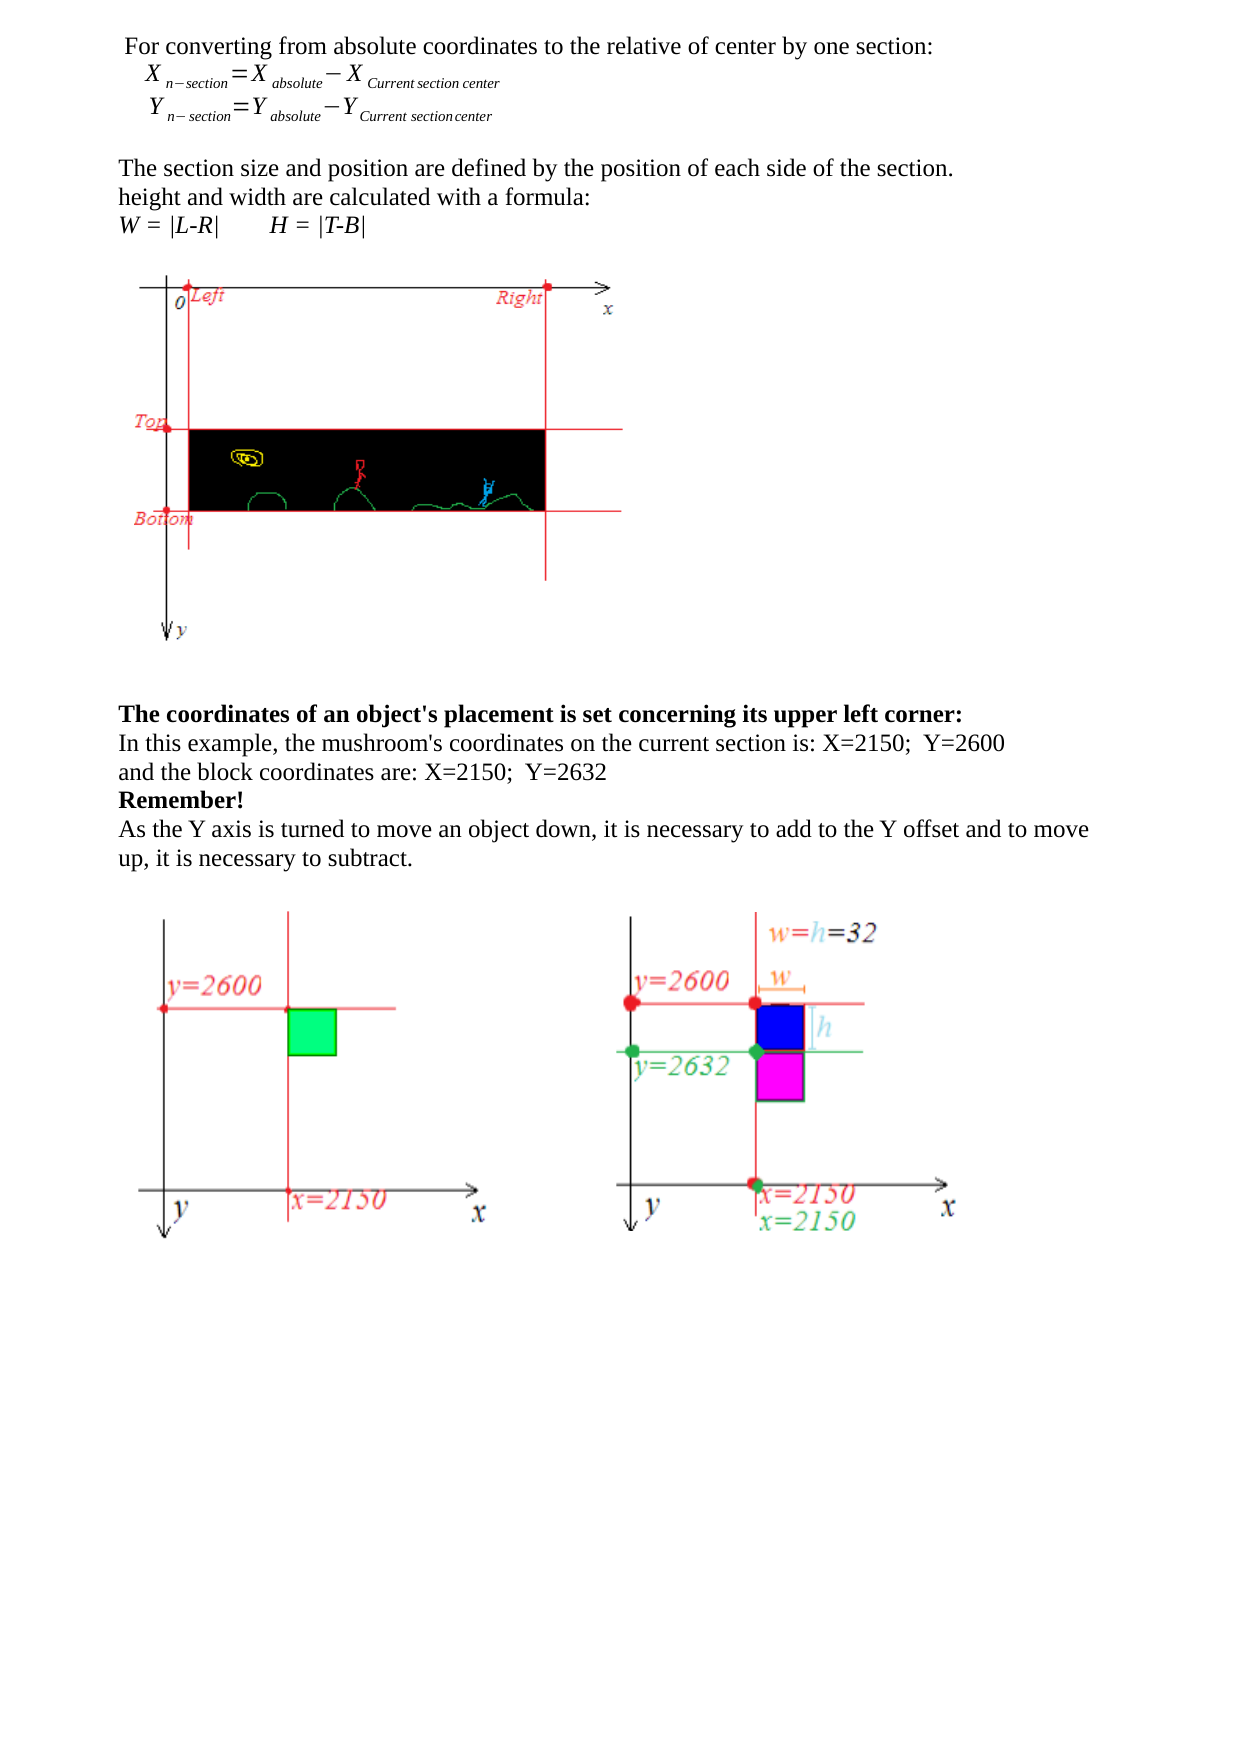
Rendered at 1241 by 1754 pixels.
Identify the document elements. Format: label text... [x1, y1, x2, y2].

text In this example, the mushroom's coordinates on the current section is: X=2150; Y=2600 and the block coordinates are: X=2150; Y=2632 [118, 728, 1122, 785]
text For converting from absolute coordinates to the relative of center by one section: [124, 31, 1122, 60]
text The section size and position are defined by the position of each side of the section. height and width are calculated with a formula: W = |L-R| H = |T-B| [118, 153, 1122, 239]
text The coordinates of an object's placement is set concerning its upper left corner: [118, 699, 1122, 728]
text Remember! As the Y axis is turned to move an object down, it is necessary to add to the Y offset and to move up, it is necessary to subtract. [118, 785, 1122, 872]
